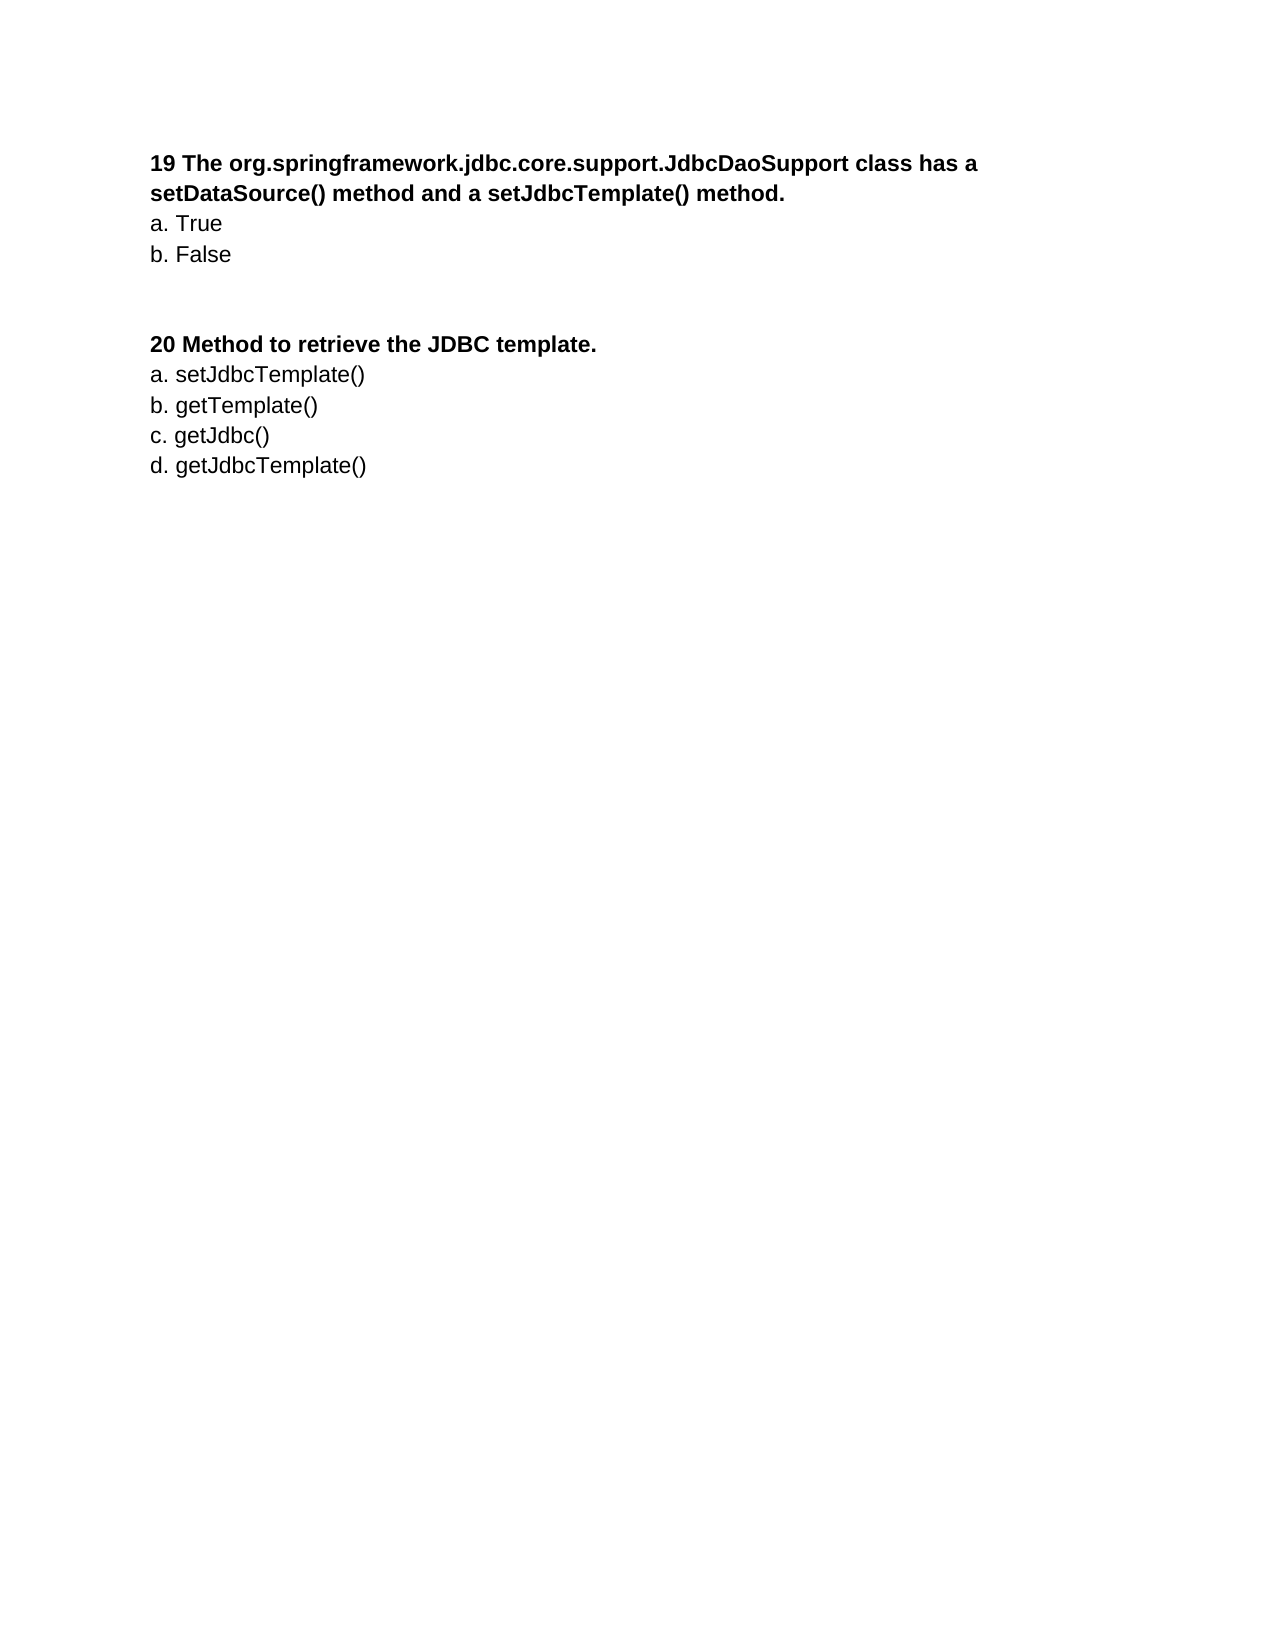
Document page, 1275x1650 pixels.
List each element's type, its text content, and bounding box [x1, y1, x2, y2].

text a. True [150, 210, 1125, 237]
text b. False [150, 241, 1125, 267]
text setDataSource() method and a setJdbcTemplate() method. [150, 180, 1125, 207]
text d. getJdbcTemplate() [150, 452, 1125, 478]
text a. setJdbcTemplate() [150, 361, 1125, 388]
text b. getTemplate() [150, 392, 1125, 418]
text 20 Method to retrieve the JDBC template. [150, 331, 1125, 358]
text c. getJdbc() [150, 422, 1125, 448]
text 19 The org.springframework.jdbc.core.support.JdbcDaoSupport class has a [150, 150, 1125, 176]
